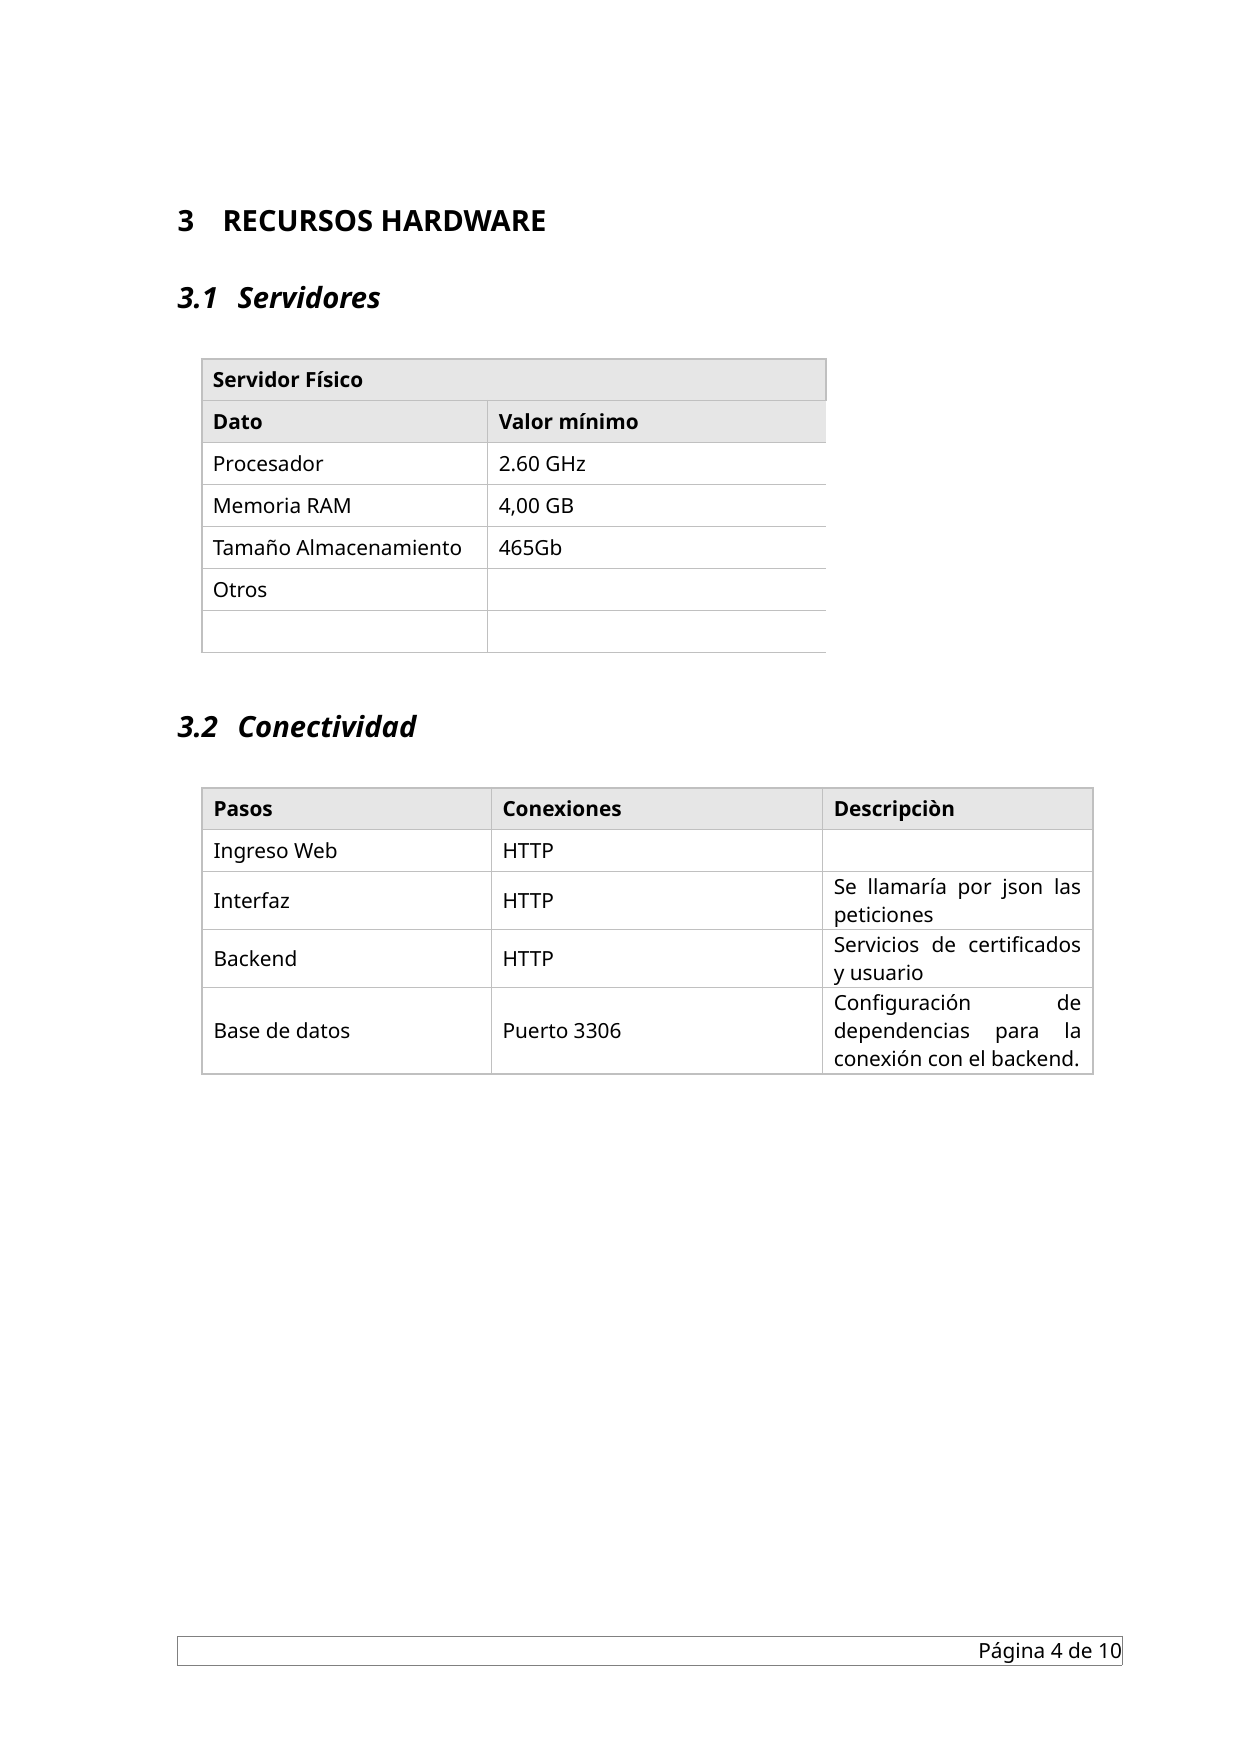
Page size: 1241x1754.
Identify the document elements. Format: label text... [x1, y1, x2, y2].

table_cell Valor mínimo [488, 401, 826, 442]
table_cell Configuración de dependencias para la conexión con el backend. [823, 988, 1092, 1073]
table_cell Backend [203, 930, 491, 987]
table_cell Otros [203, 569, 487, 610]
table_header Servidor Físico [203, 360, 825, 400]
subtitle Servidores [177, 277, 1122, 317]
table_header Conexiones [492, 789, 822, 829]
table_header Pasos [203, 789, 491, 829]
table_cell Puerto 3306 [492, 988, 822, 1073]
subtitle Conectividad [177, 706, 1122, 746]
table_cell [203, 611, 487, 652]
table_cell 465Gb [488, 527, 826, 568]
table_cell Memoria RAM [203, 485, 487, 526]
table_cell Se llamaría por json las peticiones [823, 872, 1092, 929]
table_cell Dato [203, 401, 487, 442]
table_cell [488, 611, 826, 652]
table_cell Interfaz [203, 872, 491, 929]
table_cell [488, 569, 826, 610]
table_cell [823, 830, 1092, 871]
table_header Descripciòn [823, 789, 1092, 829]
table_cell Base de datos [203, 988, 491, 1073]
subtitle RECURSOS HARDWARE [177, 200, 1122, 240]
table_cell HTTP [492, 830, 822, 871]
table_cell Ingreso Web [203, 830, 491, 871]
table_cell 4,00 GB [488, 485, 826, 526]
table_cell HTTP [492, 872, 822, 929]
table_cell HTTP [492, 930, 822, 987]
table_cell Tamaño Almacenamiento [203, 527, 487, 568]
table_cell Procesador [203, 443, 487, 484]
table_cell 2.60 GHz [488, 443, 826, 484]
table_cell Servicios de certificados y usuario [823, 930, 1092, 987]
